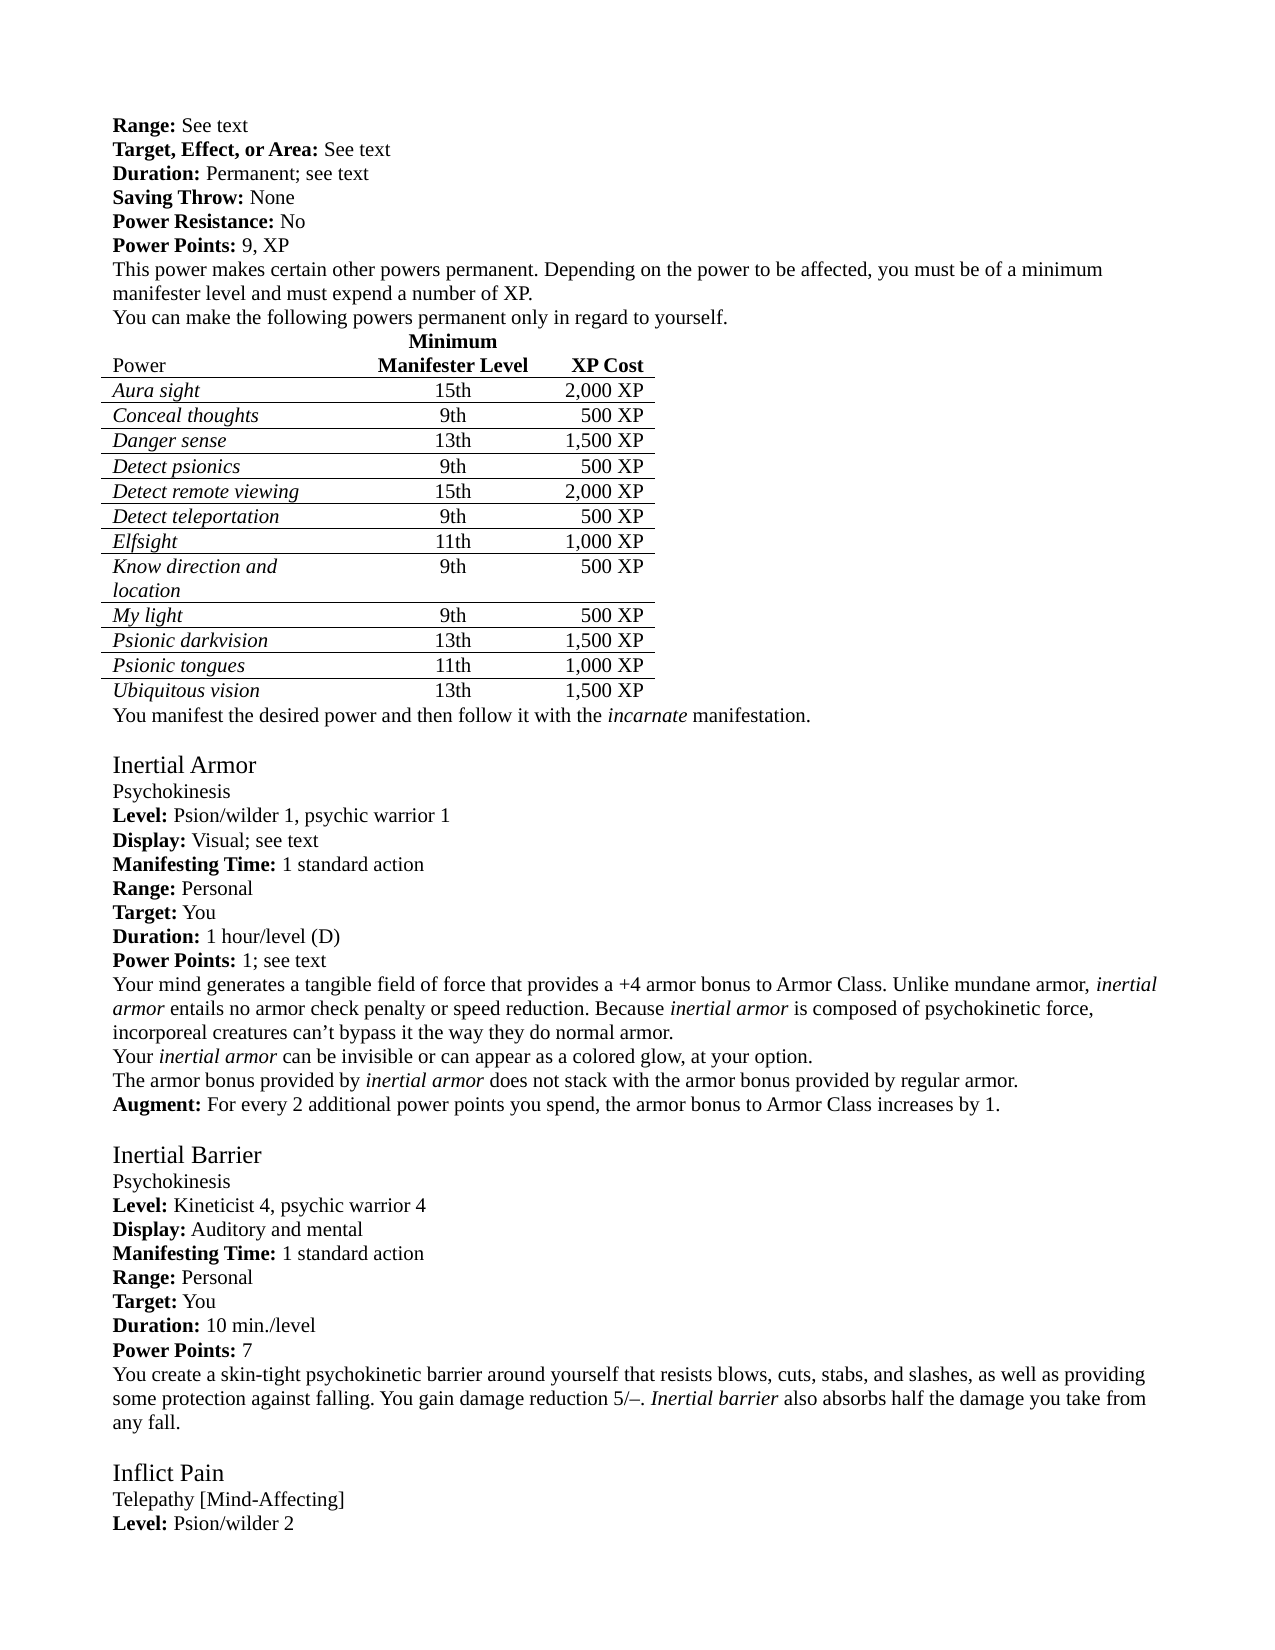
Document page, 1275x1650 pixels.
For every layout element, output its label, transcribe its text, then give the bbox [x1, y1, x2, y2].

text Level: Psion/wilder 2 [112, 1511, 1162, 1535]
table_cell 13th [363, 628, 543, 652]
text Display: Visual; see text [112, 827, 1162, 852]
table_cell Ubiquitous vision [101, 679, 363, 702]
table_cell 500 XP [543, 554, 655, 602]
table_cell Aura sight [101, 378, 363, 402]
text You create a skin-tight psychokinetic barrier around yourself that resists blows, cuts, stabs, and slashes, as well as providing some protection against falling. You gain damage reduction 5/–. Inertial barrier also absorbs half the damage you take from any fall. [112, 1362, 1162, 1434]
table_cell Psionic darkvision [101, 628, 363, 652]
text Augment: For every 2 additional power points you spend, the armor bonus to Armor Class increases by 1. [112, 1092, 1162, 1116]
table_cell Know direction and location [101, 554, 363, 602]
text Target: You [112, 1289, 1162, 1313]
text Power Points: 7 [112, 1337, 1162, 1362]
table_cell Elfsight [101, 529, 363, 553]
table_cell 1,000 XP [543, 653, 655, 677]
table_cell 9th [363, 554, 543, 602]
table_cell 500 XP [543, 504, 655, 528]
text Level: Psion/wilder 1, psychic warrior 1 [112, 803, 1162, 827]
table_cell Danger sense [101, 429, 363, 452]
table_cell Conceal thoughts [101, 403, 363, 427]
table_cell My light [101, 603, 363, 627]
table_cell Detect teleportation [101, 504, 363, 528]
text The armor bonus provided by inertial armor does not stack with the armor bonus provided by regular armor. [112, 1068, 1162, 1092]
table_cell 2,000 XP [543, 378, 655, 402]
text Range: See text [112, 112, 1162, 137]
text Manifesting Time: 1 standard action [112, 852, 1162, 876]
table_cell 15th [363, 479, 543, 503]
text Your inertial armor can be invisible or can appear as a colored glow, at your option. [112, 1044, 1162, 1068]
text Duration: 1 hour/level (D) [112, 924, 1162, 948]
table_cell 2,000 XP [543, 479, 655, 503]
subtitle Inflict Pain [112, 1458, 1162, 1487]
text Display: Auditory and mental [112, 1217, 1162, 1241]
text Your mind generates a tangible field of force that provides a +4 armor bonus to Armor Class. Unlike mundane armor, inertial armor entails no armor check penalty or speed reduction. Because inertial armor is composed of psychokinetic force, incorporeal creatures can’t bypass it the way they do normal armor. [112, 972, 1162, 1044]
table_header Power [101, 329, 363, 377]
table_cell 15th [363, 378, 543, 402]
table_cell Detect psionics [101, 454, 363, 478]
text Saving Throw: None [112, 185, 1162, 209]
table_cell 9th [363, 454, 543, 478]
text Power Points: 9, XP [112, 233, 1162, 257]
text You manifest the desired power and then follow it with the incarnate manifestation. [112, 702, 1162, 727]
table_cell 11th [363, 653, 543, 677]
table_cell 11th [363, 529, 543, 553]
text Manifesting Time: 1 standard action [112, 1241, 1162, 1265]
text Range: Personal [112, 876, 1162, 900]
text Psychokinesis [112, 1169, 1162, 1193]
table_cell Psionic tongues [101, 653, 363, 677]
text Level: Kineticist 4, psychic warrior 4 [112, 1193, 1162, 1217]
text Target, Effect, or Area: See text [112, 137, 1162, 161]
table_cell Detect remote viewing [101, 479, 363, 503]
text Range: Personal [112, 1265, 1162, 1289]
table_cell 1,000 XP [543, 529, 655, 553]
text Duration: 10 min./level [112, 1313, 1162, 1337]
table_cell 9th [363, 403, 543, 427]
table_cell 1,500 XP [543, 628, 655, 652]
table_header XP Cost [543, 329, 655, 377]
subtitle Inertial Armor [112, 751, 1162, 779]
table_cell 9th [363, 603, 543, 627]
text Duration: Permanent; see text [112, 161, 1162, 185]
text This power makes certain other powers permanent. Depending on the power to be affected, you must be of a minimum manifester level and must expend a number of XP. [112, 257, 1162, 305]
subtitle Inertial Barrier [112, 1140, 1162, 1169]
table_header Minimum Manifester Level [363, 329, 543, 377]
table_cell 13th [363, 429, 543, 452]
text You can make the following powers permanent only in regard to yourself. [112, 305, 1162, 329]
table_cell 9th [363, 504, 543, 528]
table_cell 500 XP [543, 403, 655, 427]
text Target: You [112, 900, 1162, 924]
table_cell 500 XP [543, 603, 655, 627]
text Power Resistance: No [112, 209, 1162, 233]
table_cell 1,500 XP [543, 679, 655, 702]
table_cell 1,500 XP [543, 429, 655, 452]
text Psychokinesis [112, 779, 1162, 803]
table_cell 500 XP [543, 454, 655, 478]
text Telepathy [Mind-Affecting] [112, 1487, 1162, 1511]
text Power Points: 1; see text [112, 948, 1162, 972]
table_cell 13th [363, 679, 543, 702]
